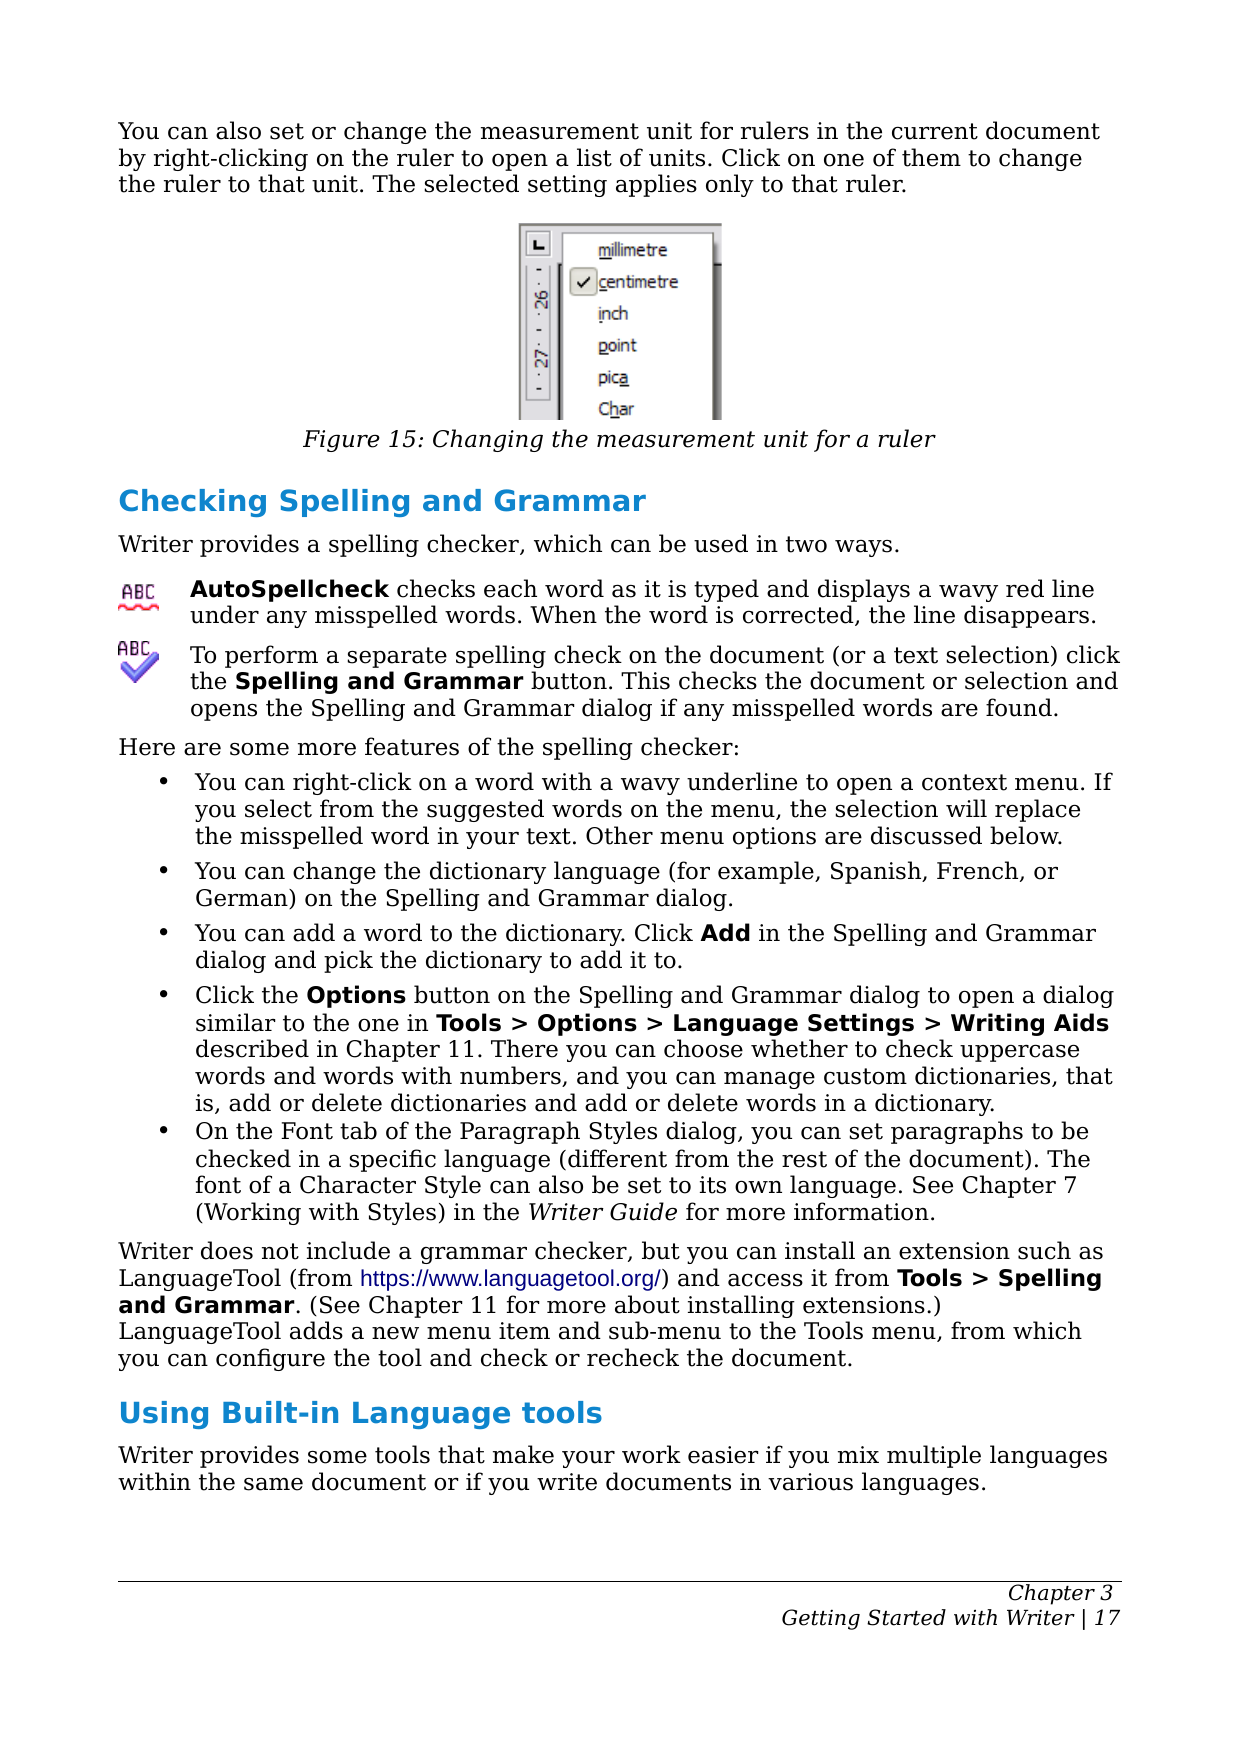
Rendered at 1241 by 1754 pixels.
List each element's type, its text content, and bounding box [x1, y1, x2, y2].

text Writer provides a spelling checker, which can be used in two ways. [118, 531, 1122, 558]
list You can change the dictionary language (for example, Spanish, French, or German) on the Spelling and Grammar dialog. [156, 856, 1122, 912]
picture [118, 641, 159, 683]
text Writer does not include a grammar checker, but you can install an extension such as LanguageTool (from https://www.languagetool.org/) and access it from Tools > Spelling and Grammar. (See Chapter 11 for more about installing extensions.) [118, 1238, 1122, 1318]
picture [118, 576, 159, 617]
subtitle Checking Spelling and Grammar [118, 485, 1122, 519]
table_cell [118, 642, 190, 734]
table_header [118, 576, 190, 642]
list LanguageTool adds a new menu item and sub-menu to the Tools menu, from which you can configure the tool and check or recheck the document. [118, 1318, 1122, 1372]
text Figure 15: Changing the measurement unit for a ruler [299, 426, 941, 453]
picture [518, 223, 722, 420]
subtitle Using Built-in Language tools [118, 1396, 1122, 1430]
list Click the Options button on the Spelling and Grammar dialog to open a dialog similar to the one in Tools > Options > Language Settings > Writing Aids described in Chapter 11. There you can choose whether to check uppercase words and words with numbers, and you can manage custom dictionaries, that is, add or delete dictionaries and add or delete words in a dictionary. [156, 980, 1122, 1117]
list You can add a word to the dictionary. Click Add in the Spelling and Grammar dialog and pick the dictionary to add it to. [156, 918, 1122, 974]
list Writer provides some tools that make your work easier if you mix multiple languages within the same document or if you write documents in various languages. [118, 1442, 1122, 1496]
list You can right-click on a word with a wavy underline to open a context menu. If you select from the suggested words on the menu, the selection will replace the misspelled word in your text. Other menu options are discussed below. [156, 767, 1122, 850]
table_header AutoSpellcheck checks each word as it is typed and displays a wavy red line under any misspelled words. When the word is corrected, the line disappears. [190, 576, 1122, 642]
list Here are some more features of the spelling checker: [118, 734, 1122, 761]
table_cell To perform a separate spelling check on the document (or a text selection) click the Spelling and Grammar button. This checks the document or selection and opens the Spelling and Grammar dialog if any misspelled words are found. [190, 642, 1122, 734]
list On the Font tab of the Paragraph Styles dialog, you can set paragraphs to be checked in a specific language (different from the rest of the document). The font of a Character Style can also be set to its own language. See Chapter 7 (Working with Styles) in the Writer Guide for more information. [156, 1117, 1122, 1226]
text You can also set or change the measurement unit for rulers in the current document by right-clicking on the ruler to open a list of units. Click on one of them to change the ruler to that unit. The selected setting applies only to that ruler. [118, 118, 1122, 198]
